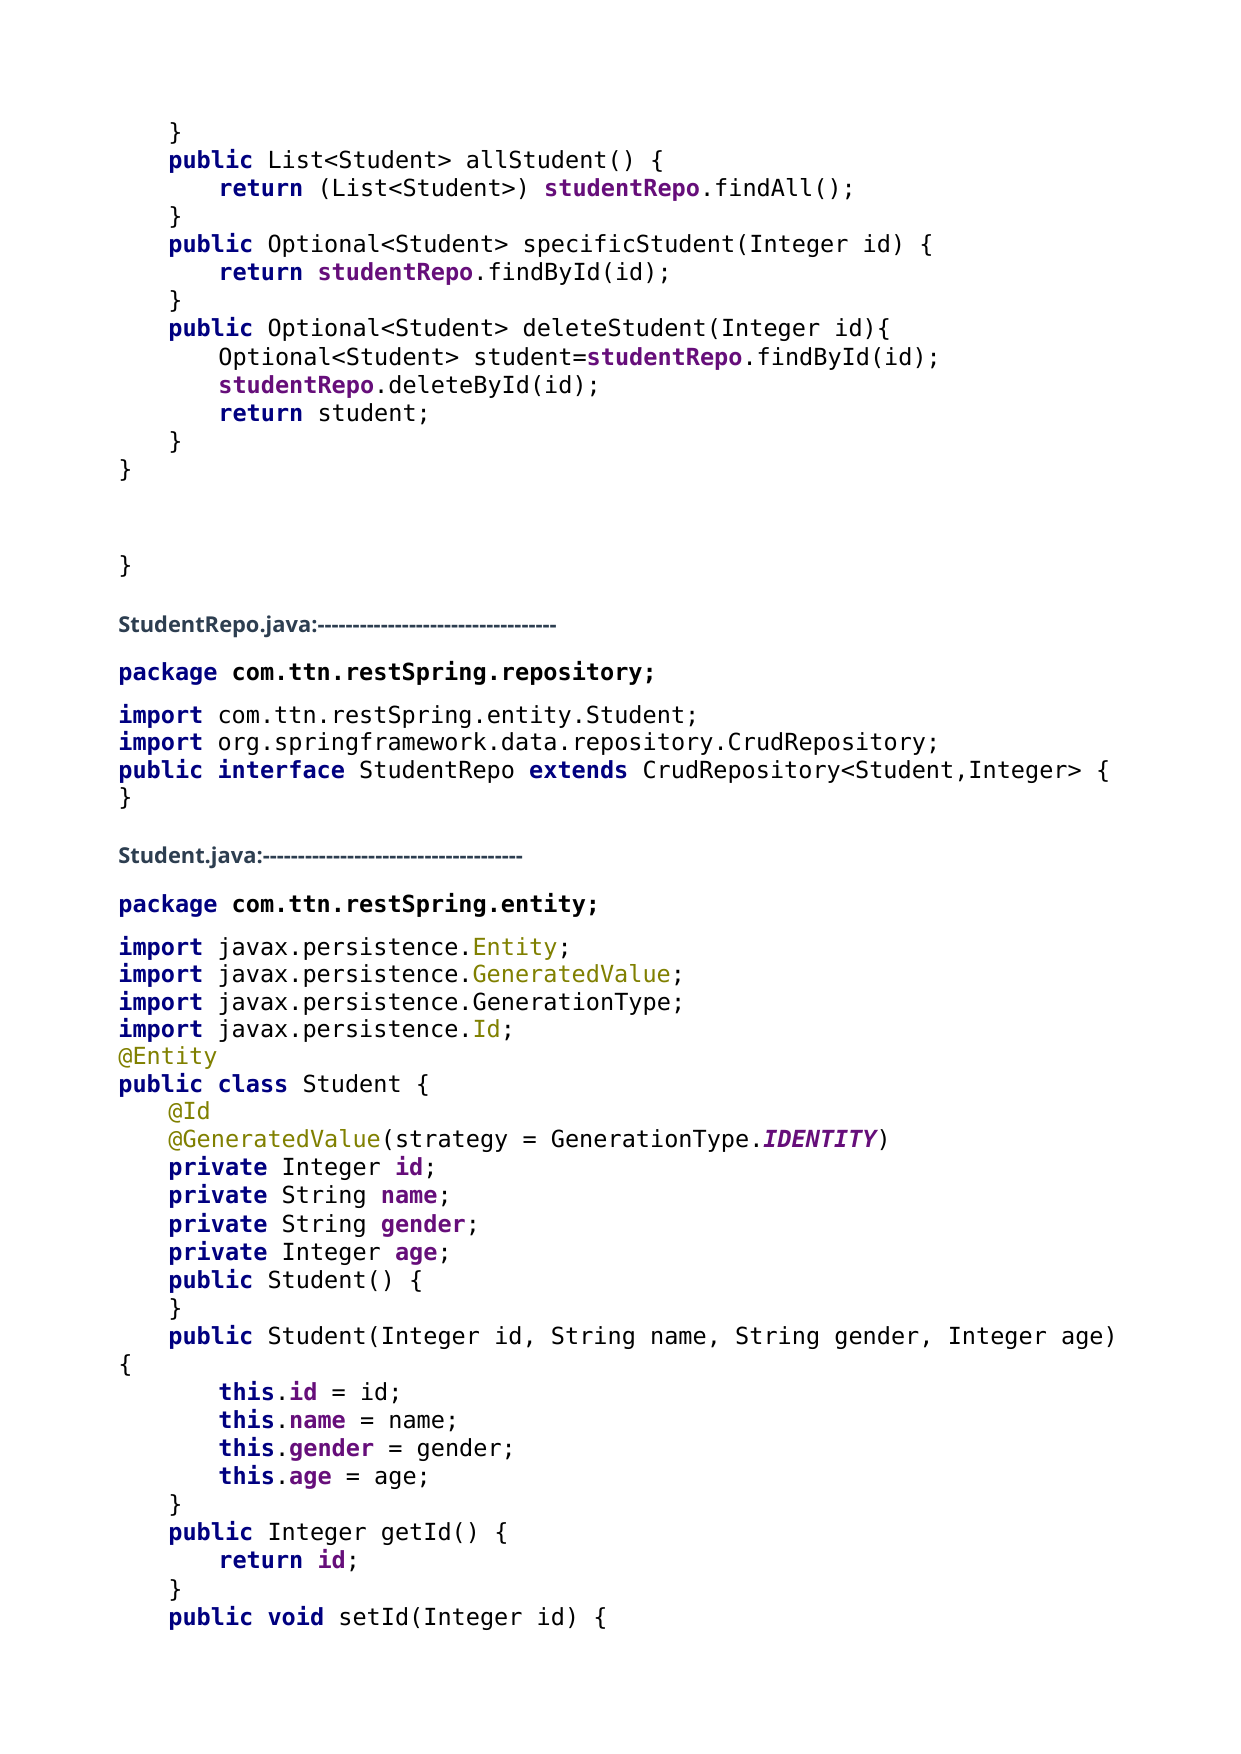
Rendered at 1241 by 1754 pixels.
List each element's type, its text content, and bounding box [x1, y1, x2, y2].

text import org.springframework.data.repository.CrudRepository; [118, 729, 1122, 756]
text } [118, 118, 1122, 146]
text package com.ttn.restSpring.repository; [118, 658, 1122, 686]
text Optional<Student> student=studentRepo.findById(id); [118, 343, 1122, 371]
text } [118, 287, 1122, 315]
text return id; [118, 1547, 1122, 1575]
text public void setId(Integer id) { [118, 1603, 1122, 1631]
text this.name = name; [118, 1406, 1122, 1434]
text } [118, 552, 1122, 579]
text private String gender; [118, 1210, 1122, 1238]
text public Student() { [118, 1266, 1122, 1294]
text Student.java:------------------------------------- [118, 841, 1122, 870]
text import com.ttn.restSpring.entity.Student; [118, 701, 1122, 729]
text this.gender = gender; [118, 1434, 1122, 1463]
text } [118, 427, 1122, 456]
text package com.ttn.restSpring.entity; [118, 890, 1122, 918]
text public Optional<Student> deleteStudent(Integer id){ [118, 315, 1122, 343]
text private Integer age; [118, 1238, 1122, 1266]
text @Entity [118, 1043, 1122, 1070]
text this.id = id; [118, 1378, 1122, 1406]
text import javax.persistence.Id; [118, 1016, 1122, 1043]
text private Integer id; [118, 1154, 1122, 1182]
text } [118, 1294, 1122, 1323]
text } [118, 784, 1122, 811]
text public interface StudentRepo extends CrudRepository<Student,Integer> { [118, 756, 1122, 784]
text StudentRepo.java:---------------------------------- [118, 609, 1122, 638]
text } [118, 456, 1122, 483]
text return student; [118, 399, 1122, 427]
text public Optional<Student> specificStudent(Integer id) { [118, 231, 1122, 259]
text import javax.persistence.Entity; [118, 933, 1122, 961]
text } [118, 202, 1122, 231]
text import javax.persistence.GeneratedValue; [118, 961, 1122, 988]
text @Id [118, 1098, 1122, 1126]
text } [118, 1491, 1122, 1519]
text import javax.persistence.GenerationType; [118, 988, 1122, 1016]
text return (List<Student>) studentRepo.findAll(); [118, 174, 1122, 202]
text public Student(Integer id, String name, String gender, Integer age) { [118, 1323, 1122, 1378]
text return studentRepo.findById(id); [118, 259, 1122, 287]
text public class Student { [118, 1070, 1122, 1098]
text public Integer getId() { [118, 1519, 1122, 1547]
text } [118, 1575, 1122, 1603]
text @GeneratedValue(strategy = GenerationType.IDENTITY) [118, 1126, 1122, 1154]
text this.age = age; [118, 1463, 1122, 1491]
text studentRepo.deleteById(id); [118, 371, 1122, 399]
text public List<Student> allStudent() { [118, 146, 1122, 174]
text private String name; [118, 1182, 1122, 1210]
